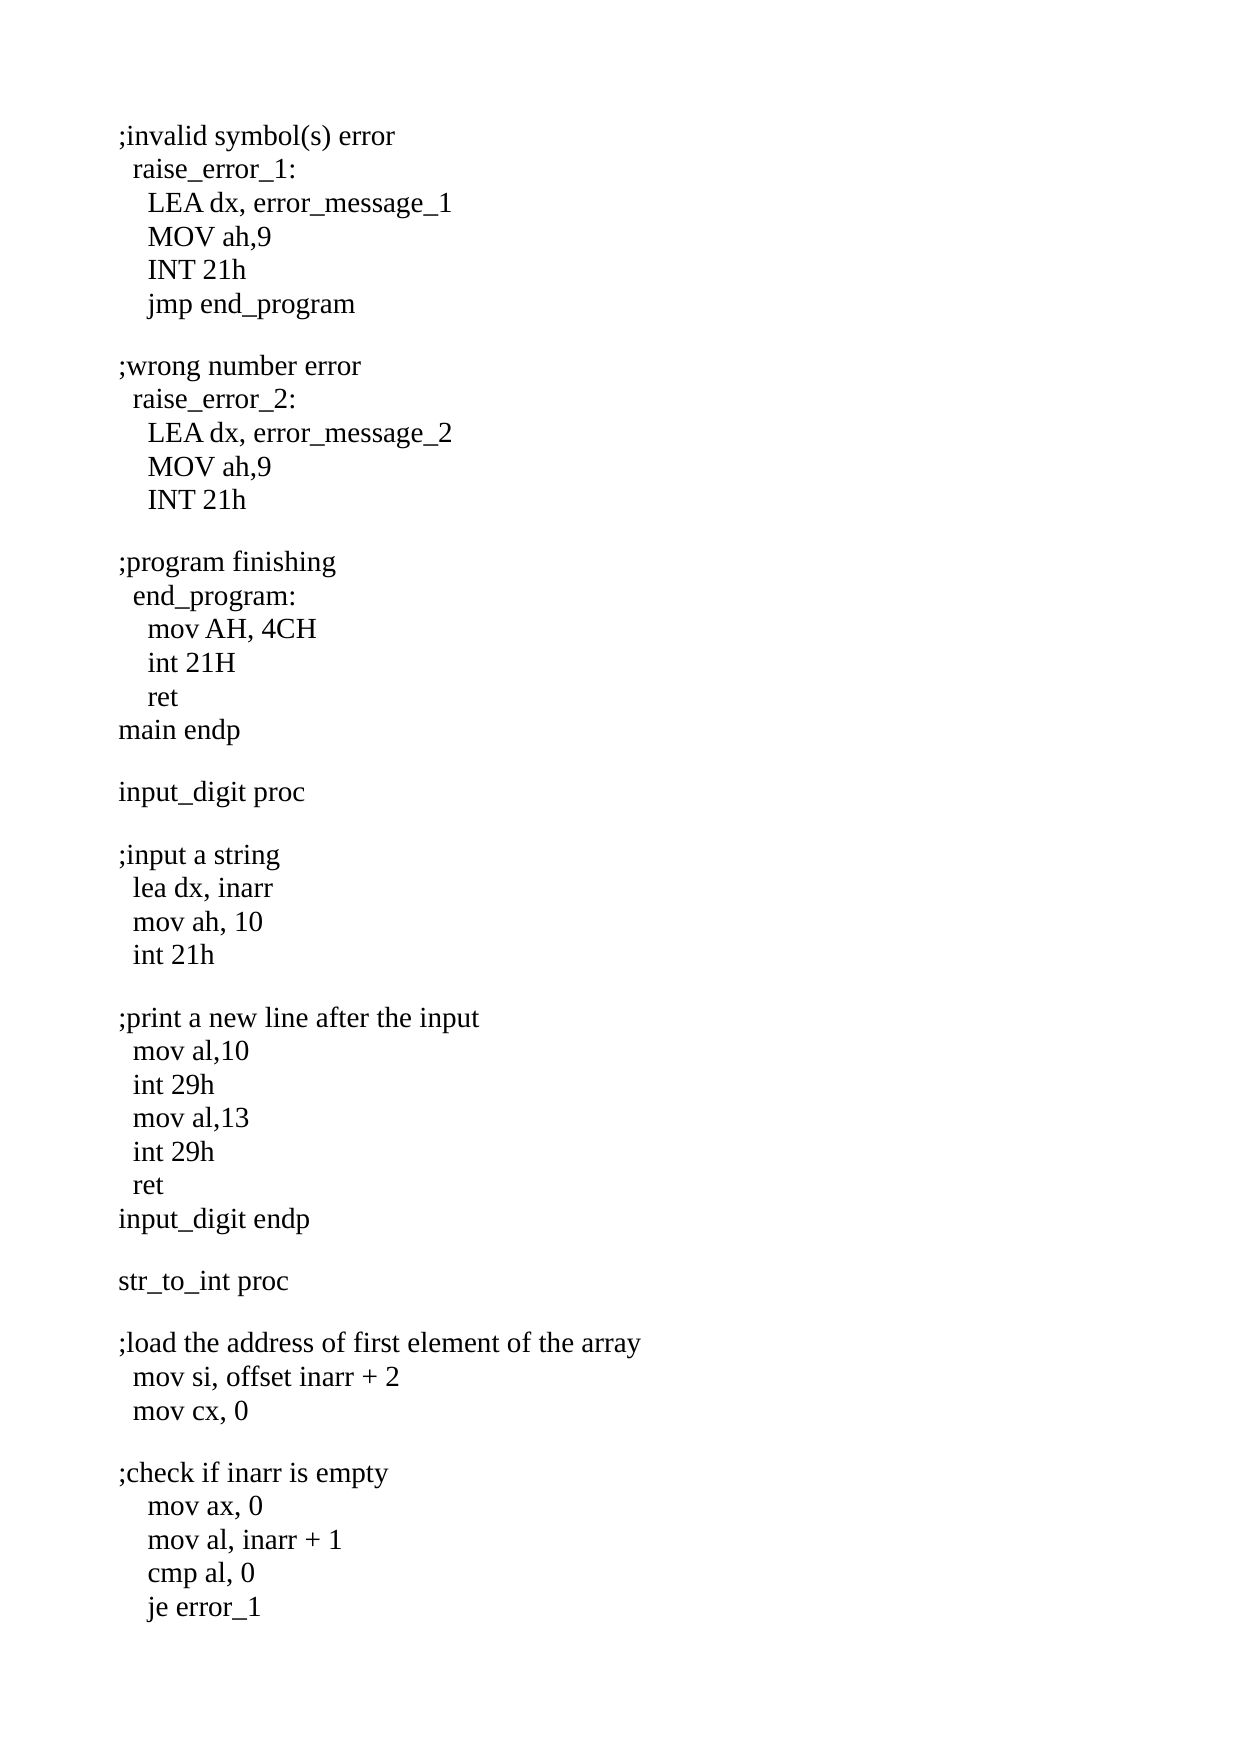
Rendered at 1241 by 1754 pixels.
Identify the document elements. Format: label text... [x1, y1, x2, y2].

text mov AH, 4CH [118, 612, 1122, 645]
text int 29h [118, 1134, 1122, 1167]
text input_digit endp [118, 1201, 1122, 1234]
text lea dx, inarr [118, 870, 1122, 904]
text ;check if inarr is empty [118, 1455, 1122, 1488]
text ;print a new line after the input [118, 1000, 1122, 1033]
text INT 21h [118, 482, 1122, 516]
text MOV ah,9 [118, 449, 1122, 482]
text ;program finishing [118, 544, 1122, 578]
text ;input a string [118, 837, 1122, 870]
text raise_error_1: [118, 152, 1122, 185]
text int 21H [118, 645, 1122, 679]
text mov si, offset inarr + 2 [118, 1359, 1122, 1393]
text mov ax, 0 [118, 1488, 1122, 1522]
text cmp al, 0 [118, 1556, 1122, 1589]
text LEA dx, error_message_2 [118, 415, 1122, 449]
text main endp [118, 712, 1122, 746]
text end_program: [118, 578, 1122, 612]
text input_digit proc [118, 774, 1122, 808]
text jmp end_program [118, 286, 1122, 319]
text MOV ah,9 [118, 219, 1122, 252]
text int 21h [118, 937, 1122, 971]
text raise_error_2: [118, 382, 1122, 415]
text mov al, inarr + 1 [118, 1522, 1122, 1556]
text ;load the address of first element of the array [118, 1326, 1122, 1359]
text INT 21h [118, 252, 1122, 286]
text mov cx, 0 [118, 1393, 1122, 1426]
text mov ah, 10 [118, 904, 1122, 937]
text je error_1 [118, 1589, 1122, 1623]
text mov al,10 [118, 1033, 1122, 1067]
text ;wrong number error [118, 348, 1122, 382]
text ;invalid symbol(s) error [118, 118, 1122, 152]
text str_to_int proc [118, 1263, 1122, 1297]
text ret [118, 679, 1122, 712]
text mov al,13 [118, 1100, 1122, 1134]
text LEA dx, error_message_1 [118, 185, 1122, 219]
text int 29h [118, 1067, 1122, 1100]
text ret [118, 1167, 1122, 1201]
